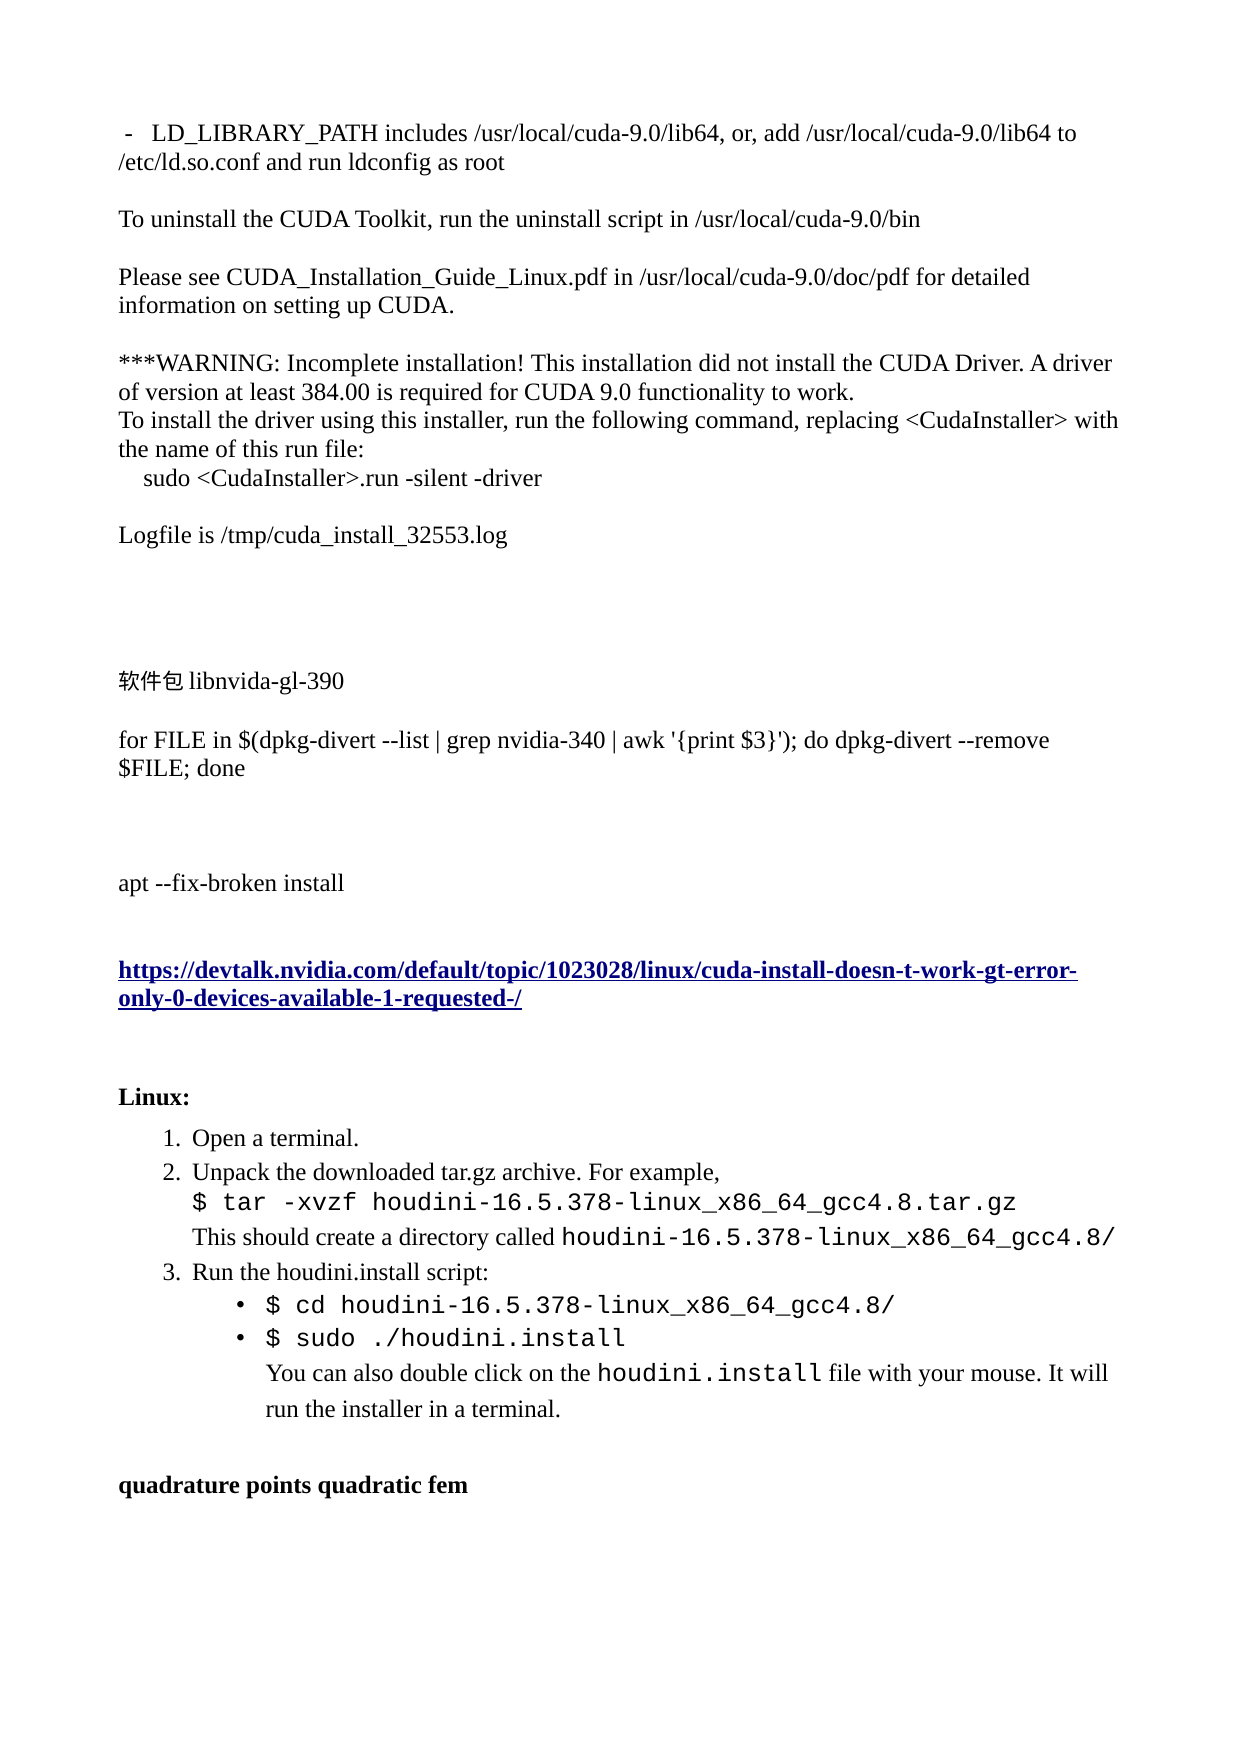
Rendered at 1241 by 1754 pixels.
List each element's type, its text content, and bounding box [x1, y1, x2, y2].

text ***WARNING: Incomplete installation! This installation did not install the CUDA Driver. A driver of version at least 384.00 is required for CUDA 9.0 functionality to work. [118, 348, 1122, 406]
text sudo <CudaInstaller>.run -silent -driver [118, 463, 1122, 492]
text Please see CUDA_Installation_Guide_Linux.pdf in /usr/local/cuda-9.0/doc/pdf for detailed information on setting up CUDA. [118, 262, 1122, 319]
list Run the houdini.install script: [162, 1257, 1122, 1286]
list $ sudo ./houdini.install You can also double click on the houdini.install file with your mouse. It will run the installer in a terminal. [236, 1326, 1122, 1422]
text apt --fix-broken install [118, 868, 1122, 897]
list Unpack the downloaded tar.gz archive. For example, $ tar -xvzf houdini-16.5.378-linux_x86_64_gcc4.8.tar.gz This should create a directory called houdini-16.5.378-linux_x86_64_gcc4.8/ [162, 1157, 1122, 1253]
subtitle Linux: [118, 1082, 1122, 1111]
text - LD_LIBRARY_PATH includes /usr/local/cuda-9.0/lib64, or, add /usr/local/cuda-9.0/lib64 to /etc/ld.so.conf and run ldconfig as root [118, 118, 1122, 176]
text quadrature points quadratic fem [118, 1470, 1122, 1499]
text To uninstall the CUDA Toolkit, run the uninstall script in /usr/local/cuda-9.0/bin [118, 204, 1122, 233]
text Logfile is /tmp/cuda_install_32553.log [118, 521, 1122, 549]
text https://devtalk.nvidia.com/default/topic/1023028/linux/cuda-install-doesn-t-work-gt-error-only-0-devices-available-1-requested-/ [118, 955, 1122, 1012]
text 软件包 libnvida-gl-390 [118, 664, 1122, 696]
list $ cd houdini-16.5.378-linux_x86_64_gcc4.8/ [236, 1291, 1122, 1321]
list Open a terminal. [162, 1123, 1122, 1152]
text for FILE in $(dpkg-divert --list | grep nvidia-340 | awk '{print $3}'); do dpkg-divert --remove $FILE; done [118, 725, 1122, 782]
text To install the driver using this installer, run the following command, replacing <CudaInstaller> with the name of this run file: [118, 406, 1122, 463]
